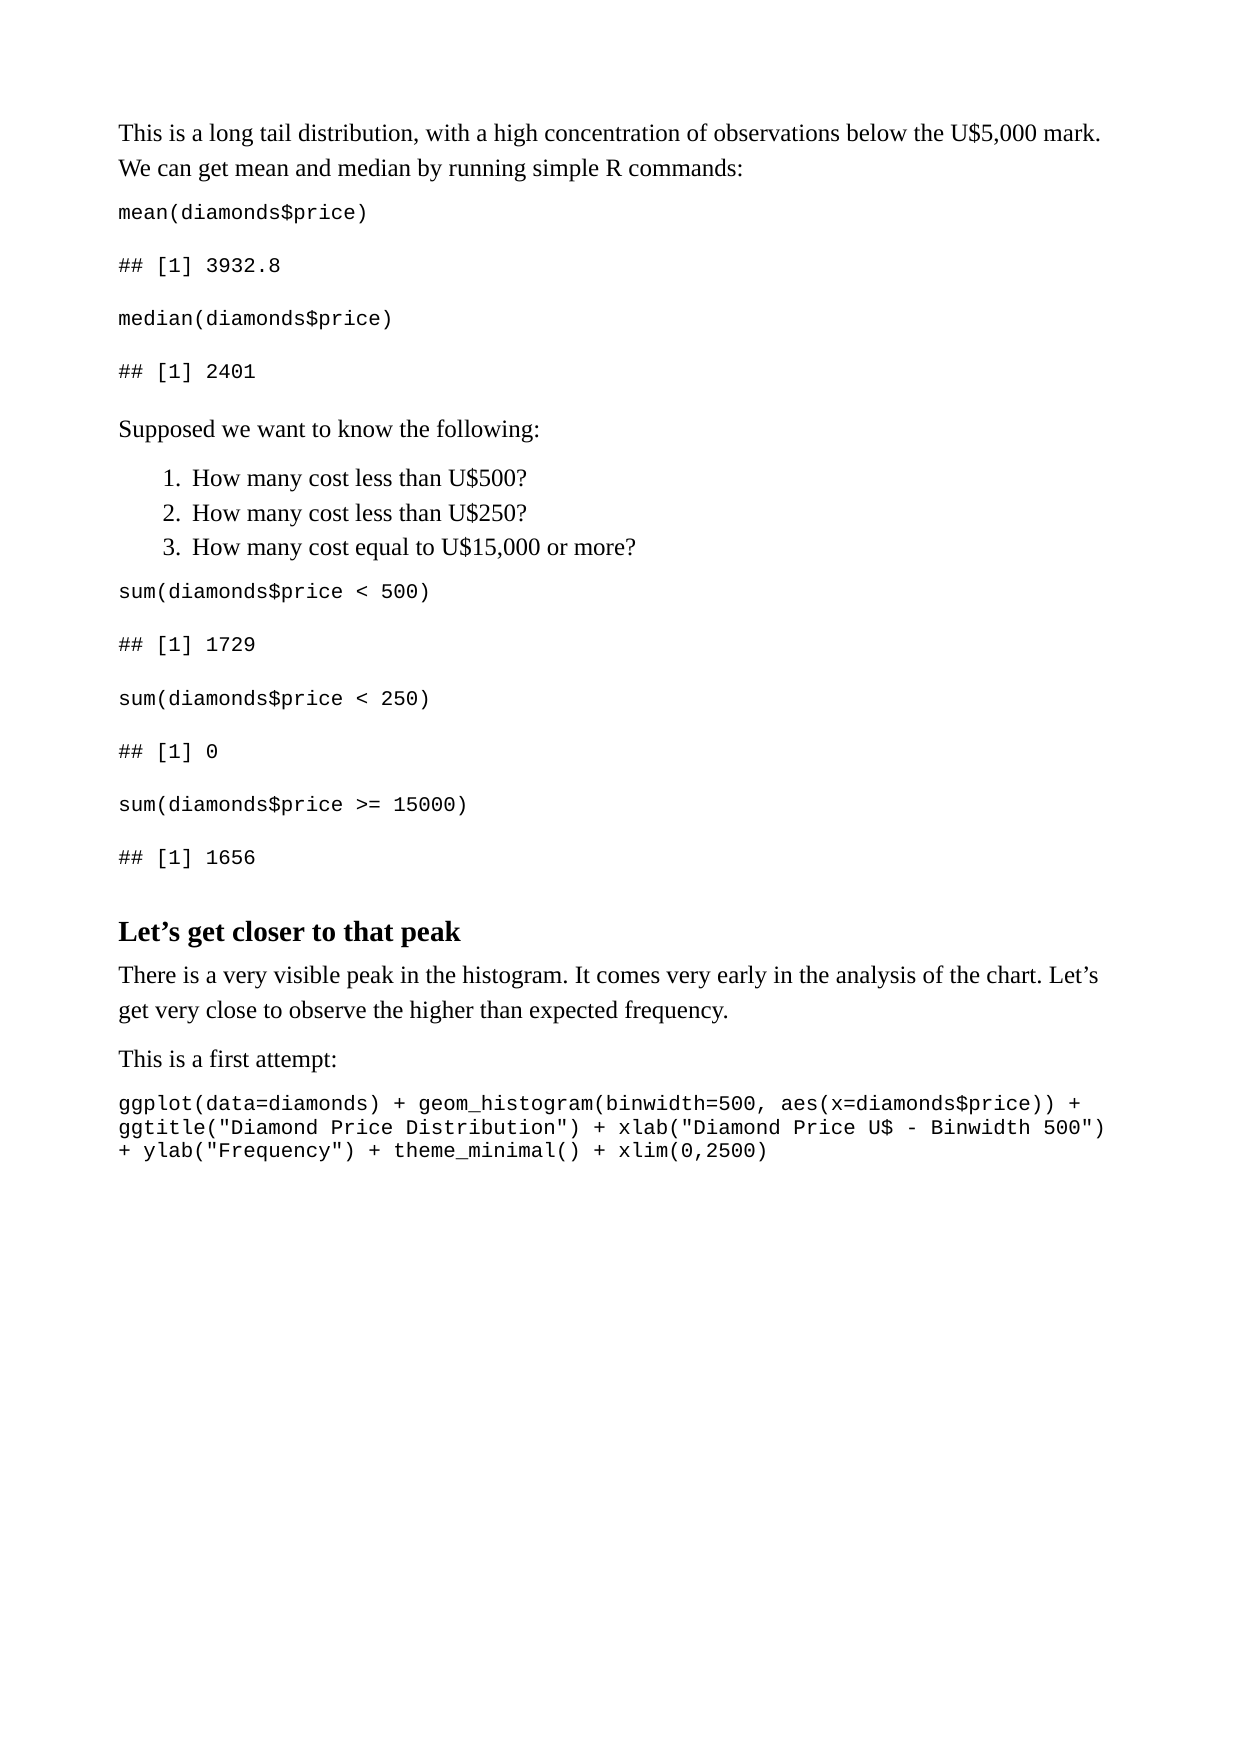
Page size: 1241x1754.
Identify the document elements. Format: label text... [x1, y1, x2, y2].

text sum(diamonds$price >= 15000) [118, 794, 1122, 817]
list How many cost less than U$250? [162, 498, 1122, 526]
text There is a very visible peak in the histogram. It comes very early in the analysis of the chart. Let’s get very close to observe the higher than expected frequency. [118, 961, 1122, 1024]
list How many cost equal to U$15,000 or more? [162, 532, 1122, 561]
text sum(diamonds$price < 250) [118, 687, 1122, 711]
text median(diamonds$price) [118, 308, 1122, 332]
list How many cost less than U$500? [162, 463, 1122, 492]
text ## [1] 1729 [118, 634, 1122, 658]
text ggplot(data=diamonds) + geom_histogram(binwidth=500, aes(x=diamonds$price)) + ggtitle("Diamond Price Distribution") + xlab("Diamond Price U$ - Binwidth 500") + ylab("Frequency") + theme_minimal() + xlim(0,2500) [118, 1093, 1122, 1164]
text Supposed we want to know the following: [118, 414, 1122, 443]
text ## [1] 3932.8 [118, 255, 1122, 278]
text sum(diamonds$price < 500) [118, 581, 1122, 605]
text This is a long tail distribution, with a high concentration of observations below the U$5,000 mark. We can get mean and median by running simple R commands: [118, 118, 1122, 181]
text ## [1] 2401 [118, 361, 1122, 385]
text This is a first attempt: [118, 1044, 1122, 1073]
text ## [1] 1656 [118, 847, 1122, 871]
text ## [1] 0 [118, 741, 1122, 764]
subtitle Let’s get closer to that peak [118, 914, 1122, 948]
text mean(diamonds$price) [118, 202, 1122, 225]
